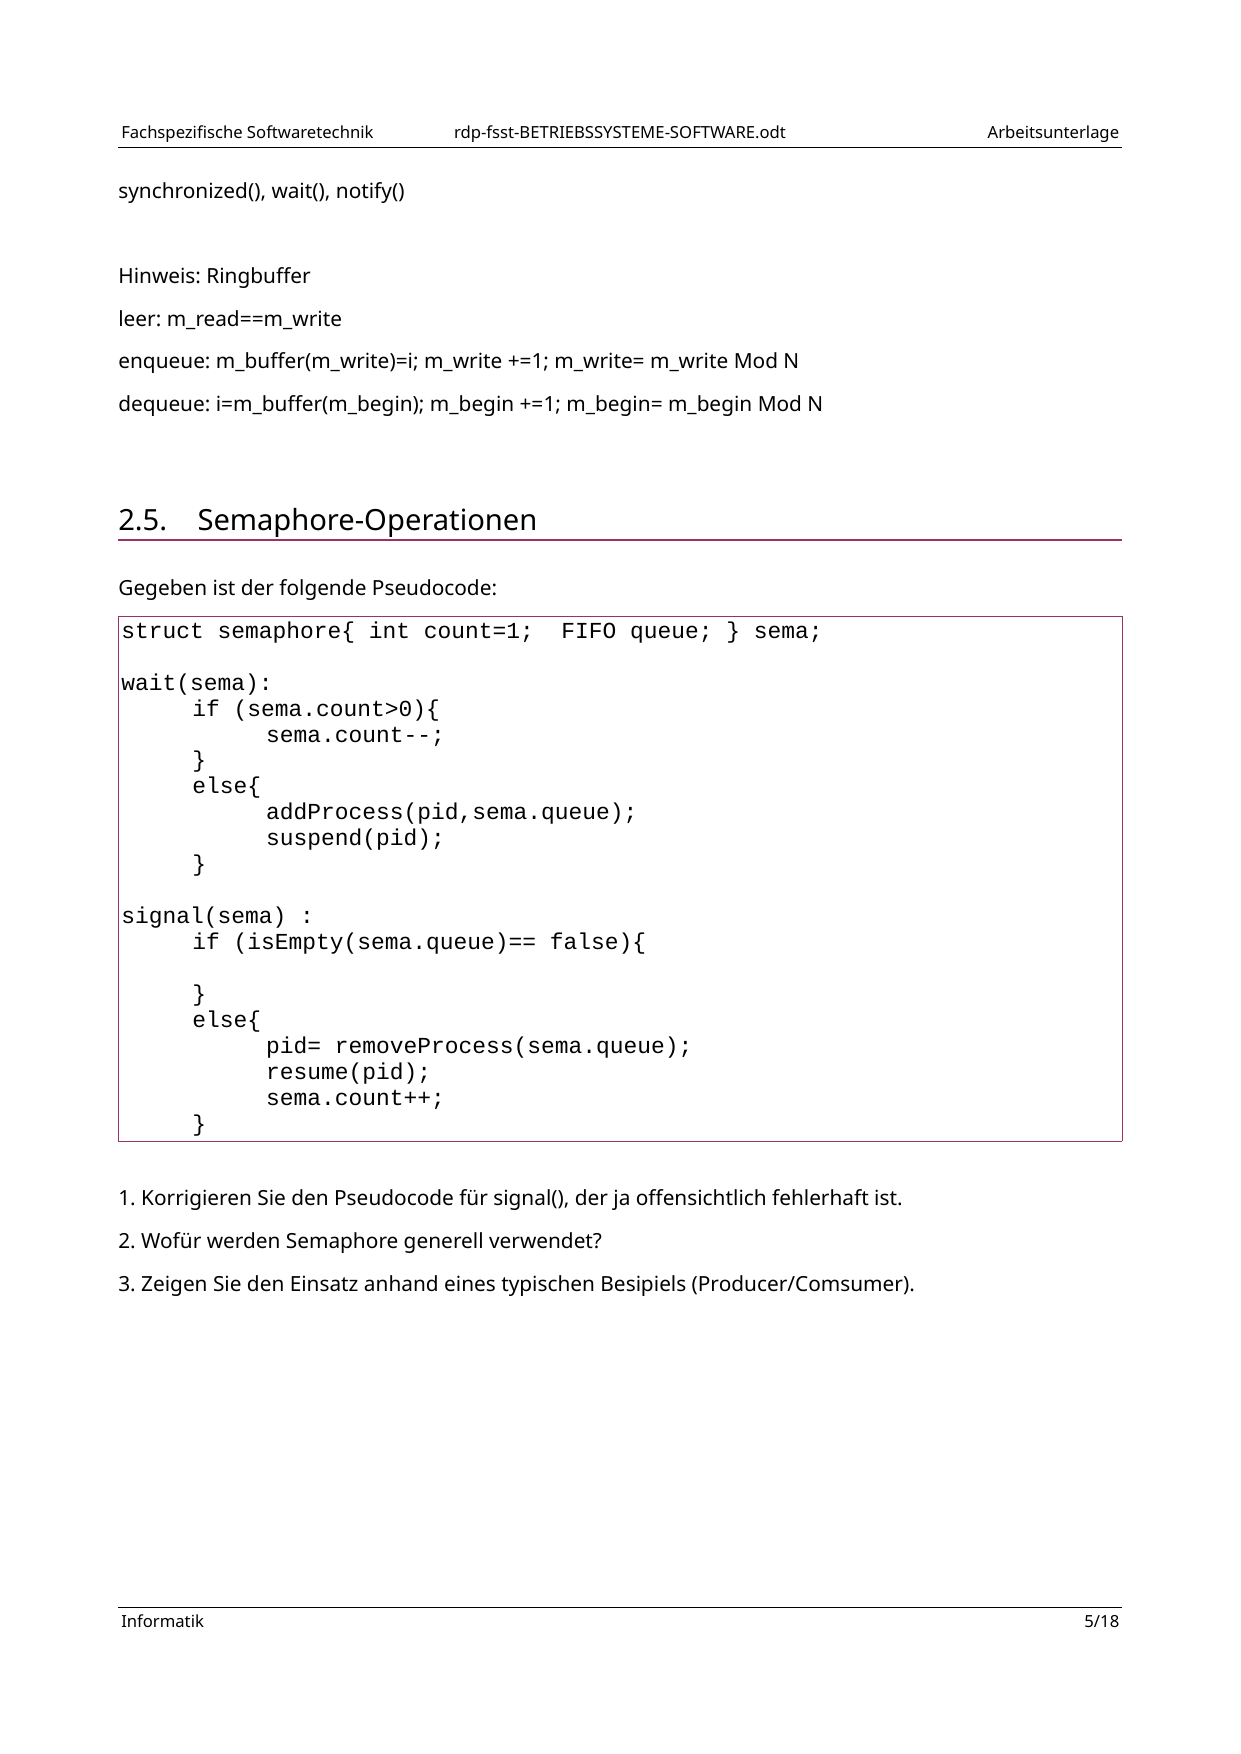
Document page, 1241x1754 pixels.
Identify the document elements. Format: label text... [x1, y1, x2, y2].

text } [119, 1109, 1122, 1141]
text if (sema.count>0){ [119, 694, 1122, 720]
text pid= removeProcess(sema.queue); [119, 1031, 1122, 1057]
text } [119, 979, 1122, 1005]
text 1. Korrigieren Sie den Pseudocode für signal(), der ja offensichtlich fehlerhaft ist. [118, 1183, 1122, 1212]
text wait(sema): [119, 668, 1122, 694]
text synchronized(), wait(), notify() Hinweis: Ringbuffer leer: m_read==m_write enqueue: m_buffer(m_write)=i; m_write +=1; m_write= m_write Mod N dequeue: i=m_buffer(m_begin); m_begin +=1; m_begin= m_begin Mod N [118, 176, 1122, 418]
text if (isEmpty(sema.queue)== false){ [119, 927, 1122, 953]
text sema.count++; [119, 1083, 1122, 1109]
text struct semaphore{ int count=1; FIFO queue; } sema; [119, 617, 1122, 642]
text 2. Wofür werden Semaphore generell verwendet? [118, 1226, 1122, 1254]
text sema.count--; [119, 720, 1122, 746]
text 3. Zeigen Sie den Einsatz anhand eines typischen Besipiels (Producer/Comsumer). [118, 1269, 1122, 1297]
text } [119, 849, 1122, 876]
text else{ [119, 772, 1122, 798]
text Gegeben ist der folgende Pseudocode: [118, 573, 1122, 602]
subtitle Semaphore-Operationen [118, 499, 1122, 539]
text suspend(pid); [119, 824, 1122, 849]
text addProcess(pid,sema.queue); [119, 798, 1122, 824]
text resume(pid); [119, 1057, 1122, 1083]
text signal(sema) : [119, 901, 1122, 927]
text } [119, 746, 1122, 772]
text else{ [119, 1005, 1122, 1031]
